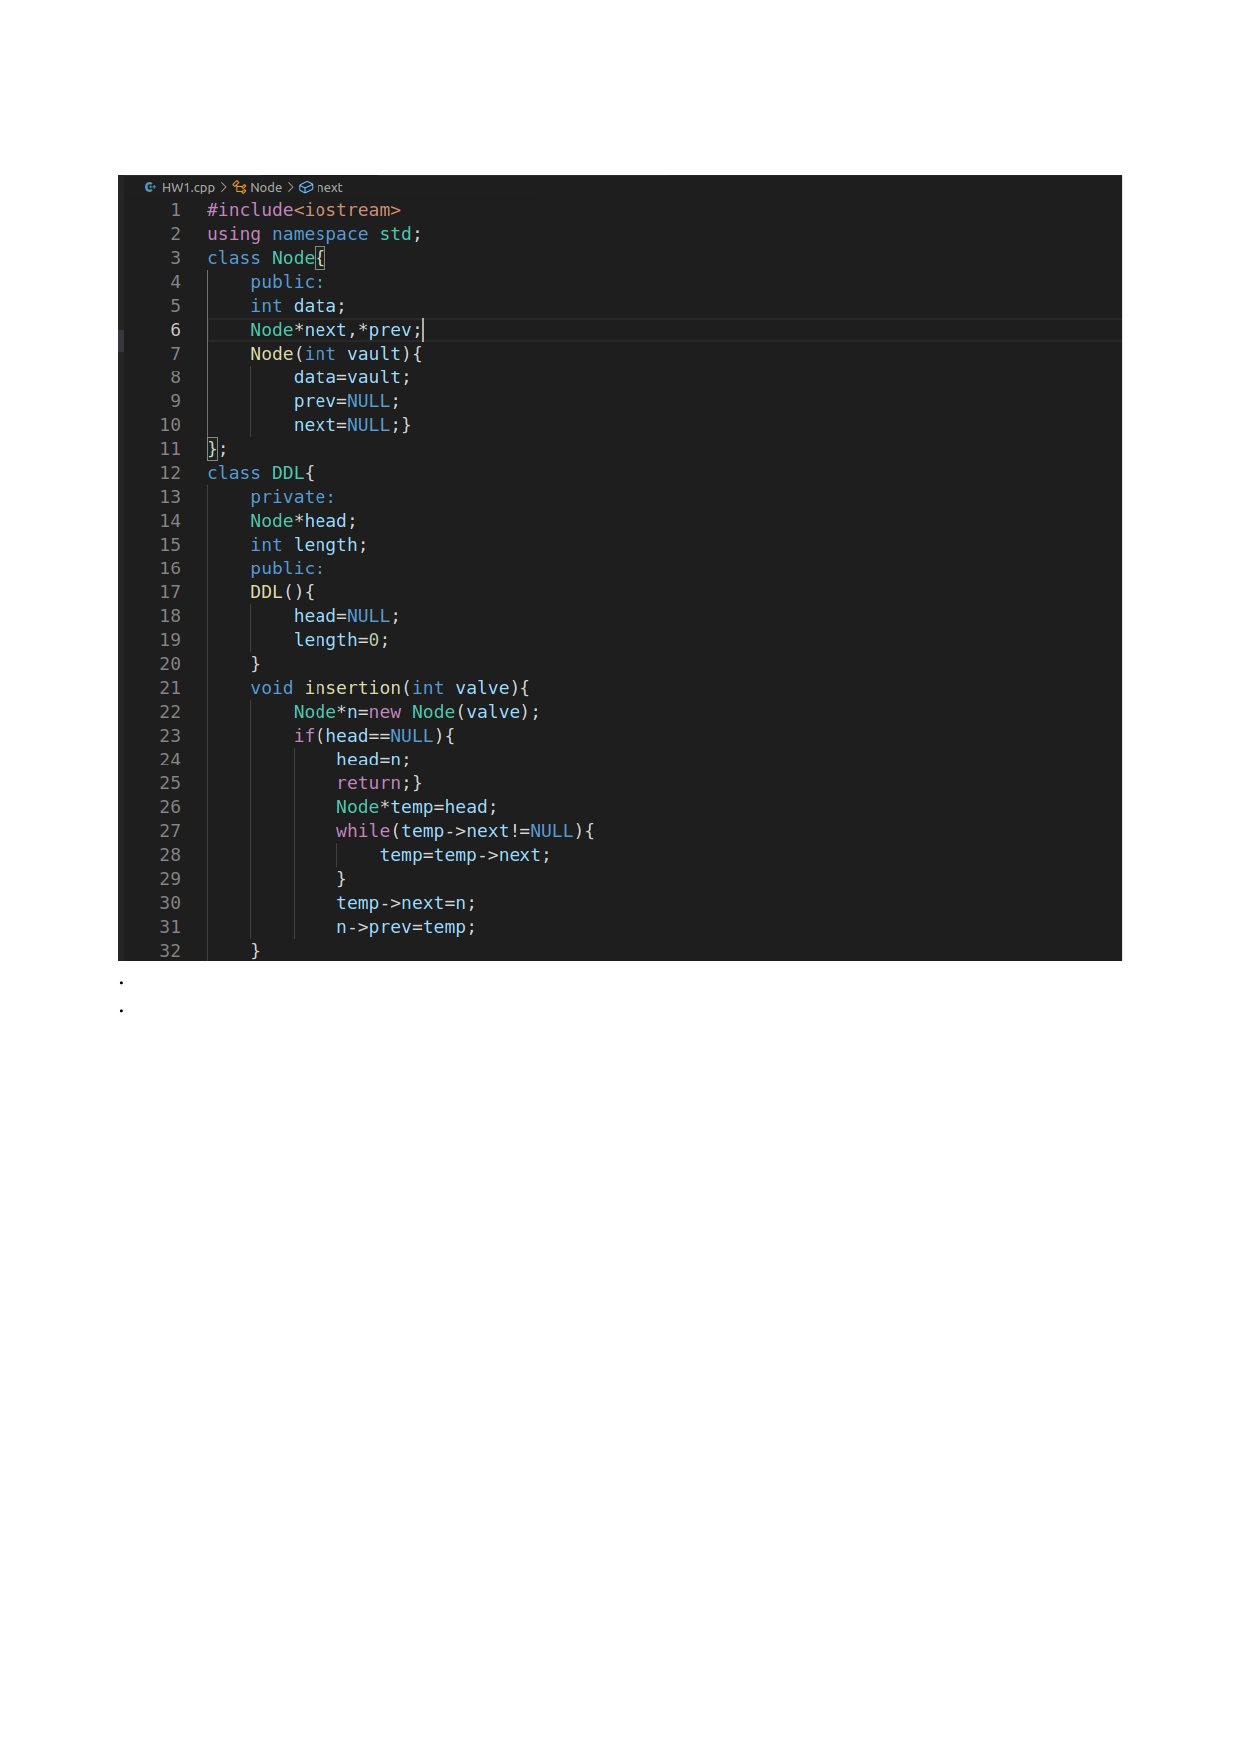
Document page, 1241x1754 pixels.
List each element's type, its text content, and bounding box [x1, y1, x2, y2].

picture [118, 175, 1123, 961]
text . [118, 989, 1122, 1018]
text . [118, 961, 1122, 989]
